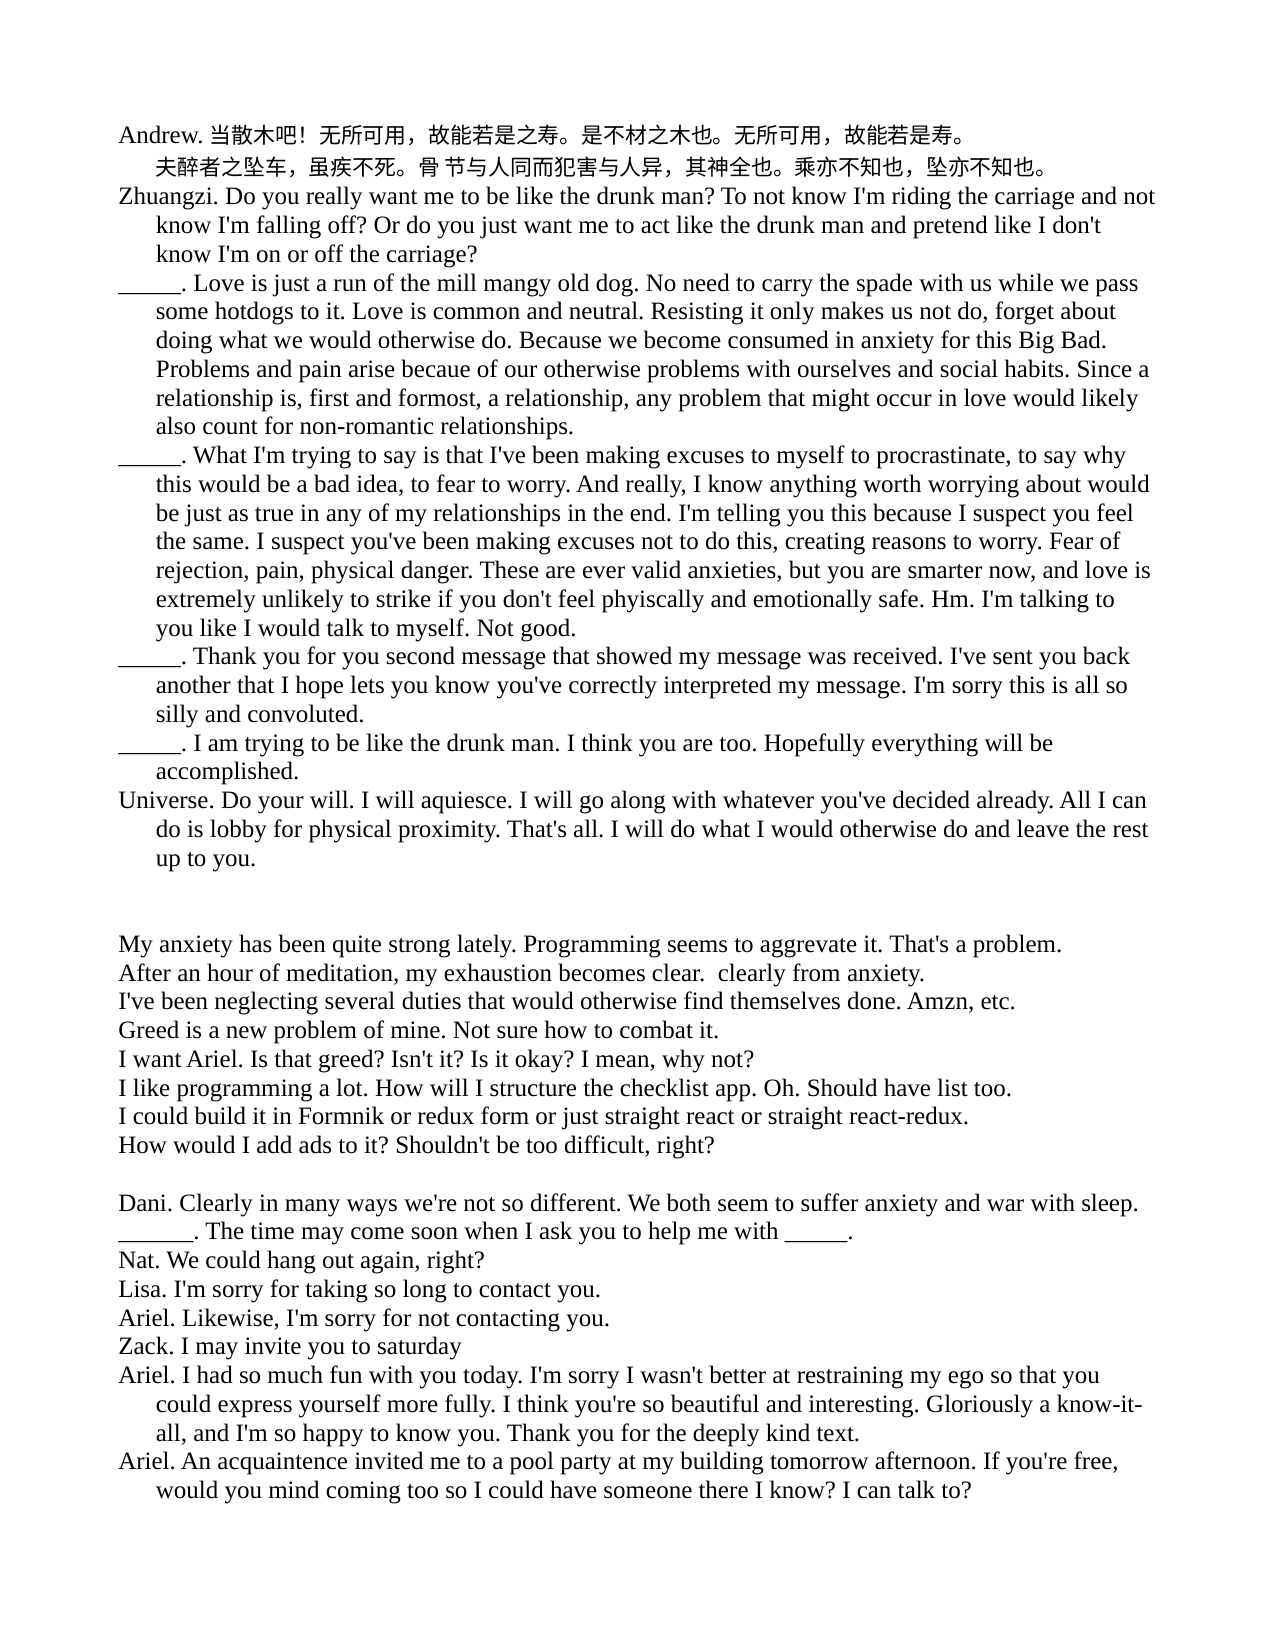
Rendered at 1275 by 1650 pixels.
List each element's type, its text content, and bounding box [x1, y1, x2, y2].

text Dani. Clearly in many ways we're not so different. We both seem to suffer anxiety and war with sleep. [118, 1188, 1157, 1216]
text Zack. I may invite you to saturday [118, 1331, 1157, 1360]
text How would I add ads to it? Shouldn't be too difficult, right? [118, 1130, 1157, 1159]
text ______. The time may come soon when I ask you to help me with _____. [118, 1216, 1157, 1245]
text Lisa. I'm sorry for taking so long to contact you. [118, 1274, 1157, 1303]
text 夫醉者之坠车，虽疾不死。骨 节与人同而犯害与人异，其神全也。乘亦不知也，坠亦不知也。 [118, 150, 1157, 181]
text Ariel. An acquaintence invited me to a pool party at my building tomorrow afternoon. If you're free, would you mind coming too so I could have someone there I know? I can talk to? [118, 1446, 1157, 1504]
text I've been neglecting several duties that would otherwise find themselves done. Amzn, etc. [118, 986, 1157, 1015]
text _____. I am trying to be like the drunk man. I think you are too. Hopefully everything will be accomplished. [118, 728, 1157, 785]
text My anxiety has been quite strong lately. Programming seems to aggrevate it. That's a problem. [118, 929, 1157, 958]
text _____. What I'm trying to say is that I've been making excuses to myself to procrastinate, to say why this would be a bad idea, to fear to worry. And really, I know anything worth worrying about would be just as true in any of my relationships in the end. I'm telling you this because I suspect you feel the same. I suspect you've been making excuses not to do this, creating reasons to worry. Fear of rejection, pain, physical danger. These are ever valid anxieties, but you are smarter now, and love is extremely unlikely to strike if you don't feel phyiscally and emotionally safe. Hm. I'm talking to you like I would talk to myself. Not good. [118, 440, 1157, 641]
text Ariel. I had so much fun with you today. I'm sorry I wasn't better at restraining my ego so that you could express yourself more fully. I think you're so beautiful and interesting. Gloriously a know-it-all, and I'm so happy to know you. Thank you for the deeply kind text. [118, 1360, 1157, 1446]
text After an hour of meditation, my exhaustion becomes clear. clearly from anxiety. [118, 958, 1157, 986]
text I could build it in Formnik or redux form or just straight react or straight react-redux. [118, 1101, 1157, 1130]
text _____. Thank you for you second message that showed my message was received. I've sent you back another that I hope lets you know you've correctly interpreted my message. I'm sorry this is all so silly and convoluted. [118, 641, 1157, 728]
text _____. Love is just a run of the mill mangy old dog. No need to carry the spade with us while we pass some hotdogs to it. Love is common and neutral. Resisting it only makes us not do, forget about doing what we would otherwise do. Because we become consumed in anxiety for this Big Bad. Problems and pain arise becaue of our otherwise problems with ourselves and social habits. Since a relationship is, first and formost, a relationship, any problem that might occur in love would likely also count for non-romantic relationships. [118, 268, 1157, 440]
text Zhuangzi. Do you really want me to be like the drunk man? To not know I'm riding the carriage and not know I'm falling off? Or do you just want me to act like the drunk man and pretend like I don't know I'm on or off the carriage? [118, 181, 1157, 268]
text I want Ariel. Is that greed? Isn't it? Is it okay? I mean, why not? [118, 1044, 1157, 1073]
text Nat. We could hang out again, right? [118, 1245, 1157, 1274]
text Andrew. 当散木吧！无所可用，故能若是之寿。是不材之木也。无所可用，故能若是寿。 [118, 118, 1157, 150]
text Greed is a new problem of mine. Not sure how to combat it. [118, 1015, 1157, 1044]
text I like programming a lot. How will I structure the checklist app. Oh. Should have list too. [118, 1073, 1157, 1101]
text Universe. Do your will. I will aquiesce. I will go along with whatever you've decided already. All I can do is lobby for physical proximity. That's all. I will do what I would otherwise do and leave the rest up to you. [118, 785, 1157, 871]
text Ariel. Likewise, I'm sorry for not contacting you. [118, 1303, 1157, 1331]
